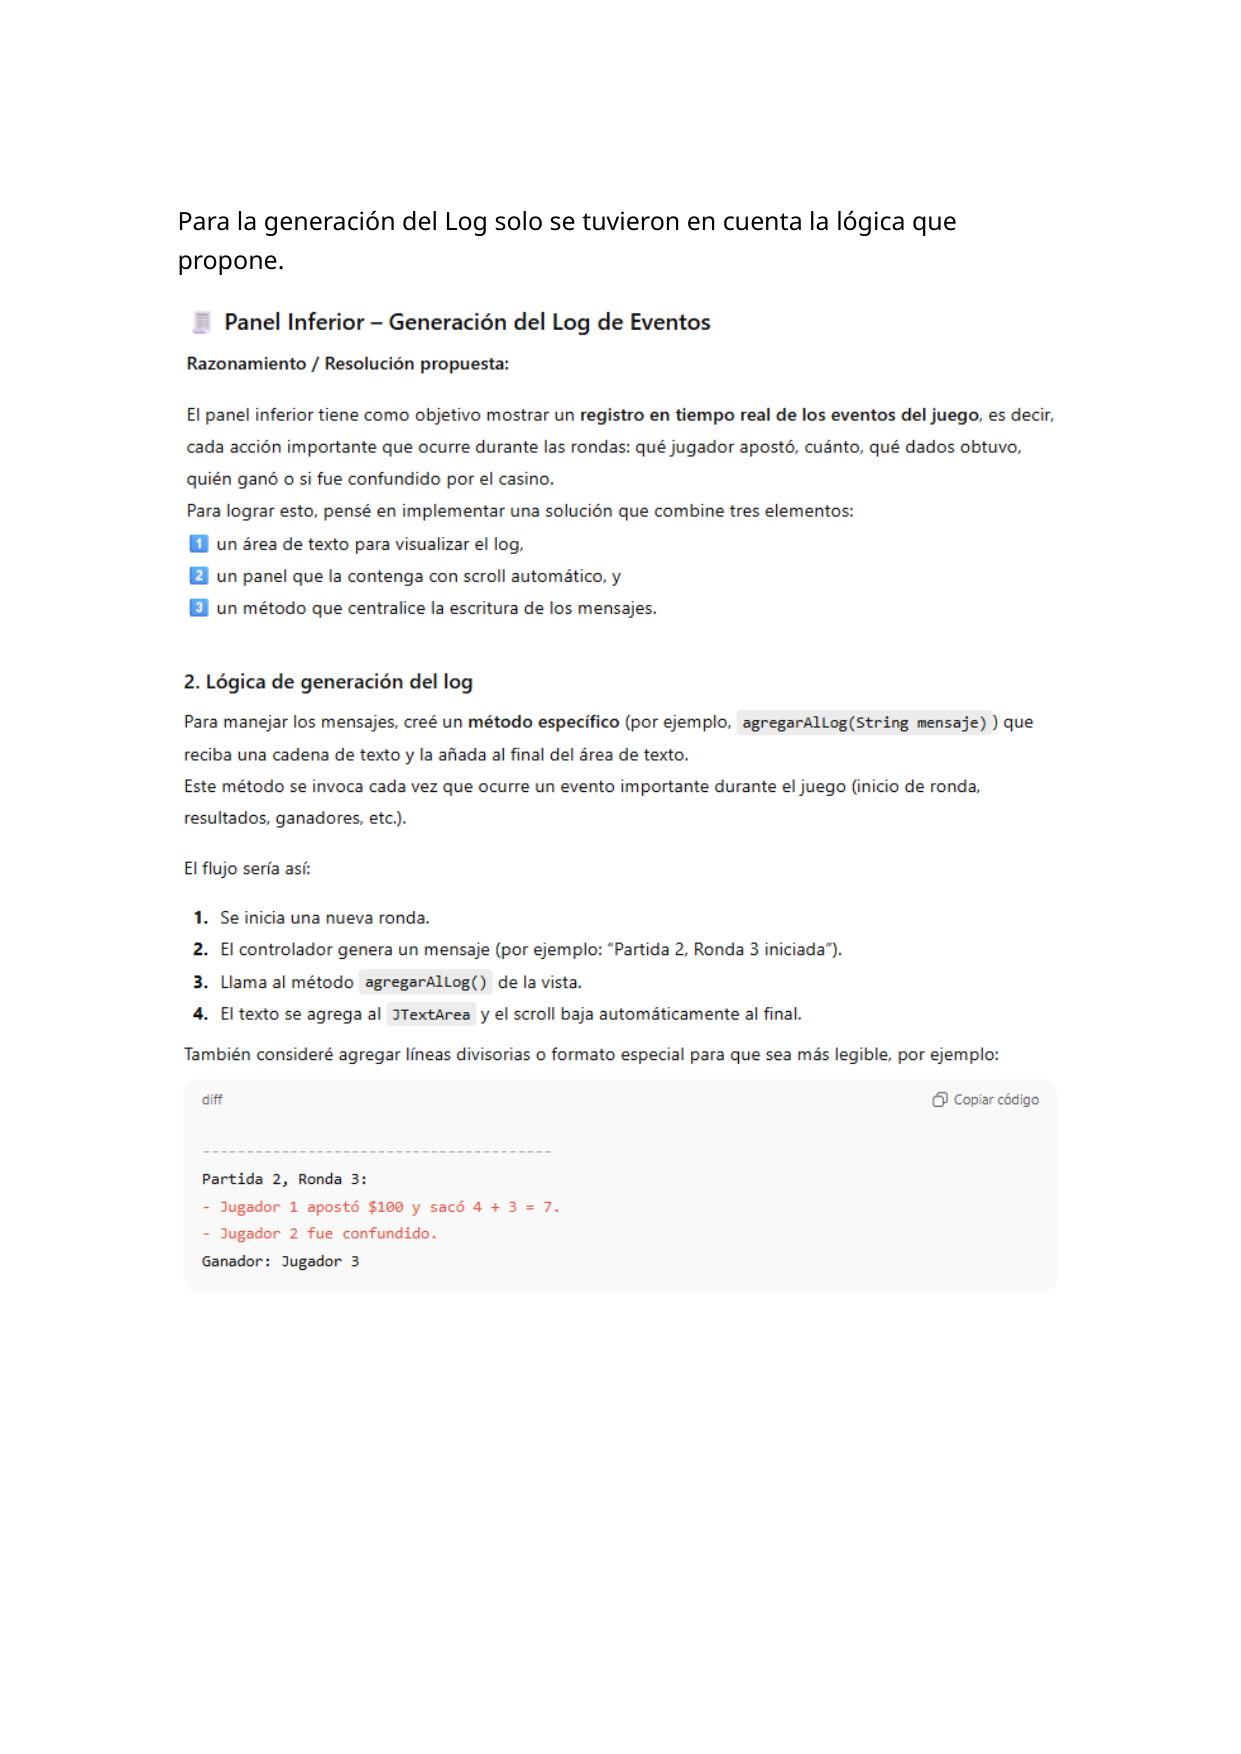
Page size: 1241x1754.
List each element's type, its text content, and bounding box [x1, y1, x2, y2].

text Para la generación del Log solo se tuvieron en cuenta la lógica que propone. [177, 203, 1063, 277]
